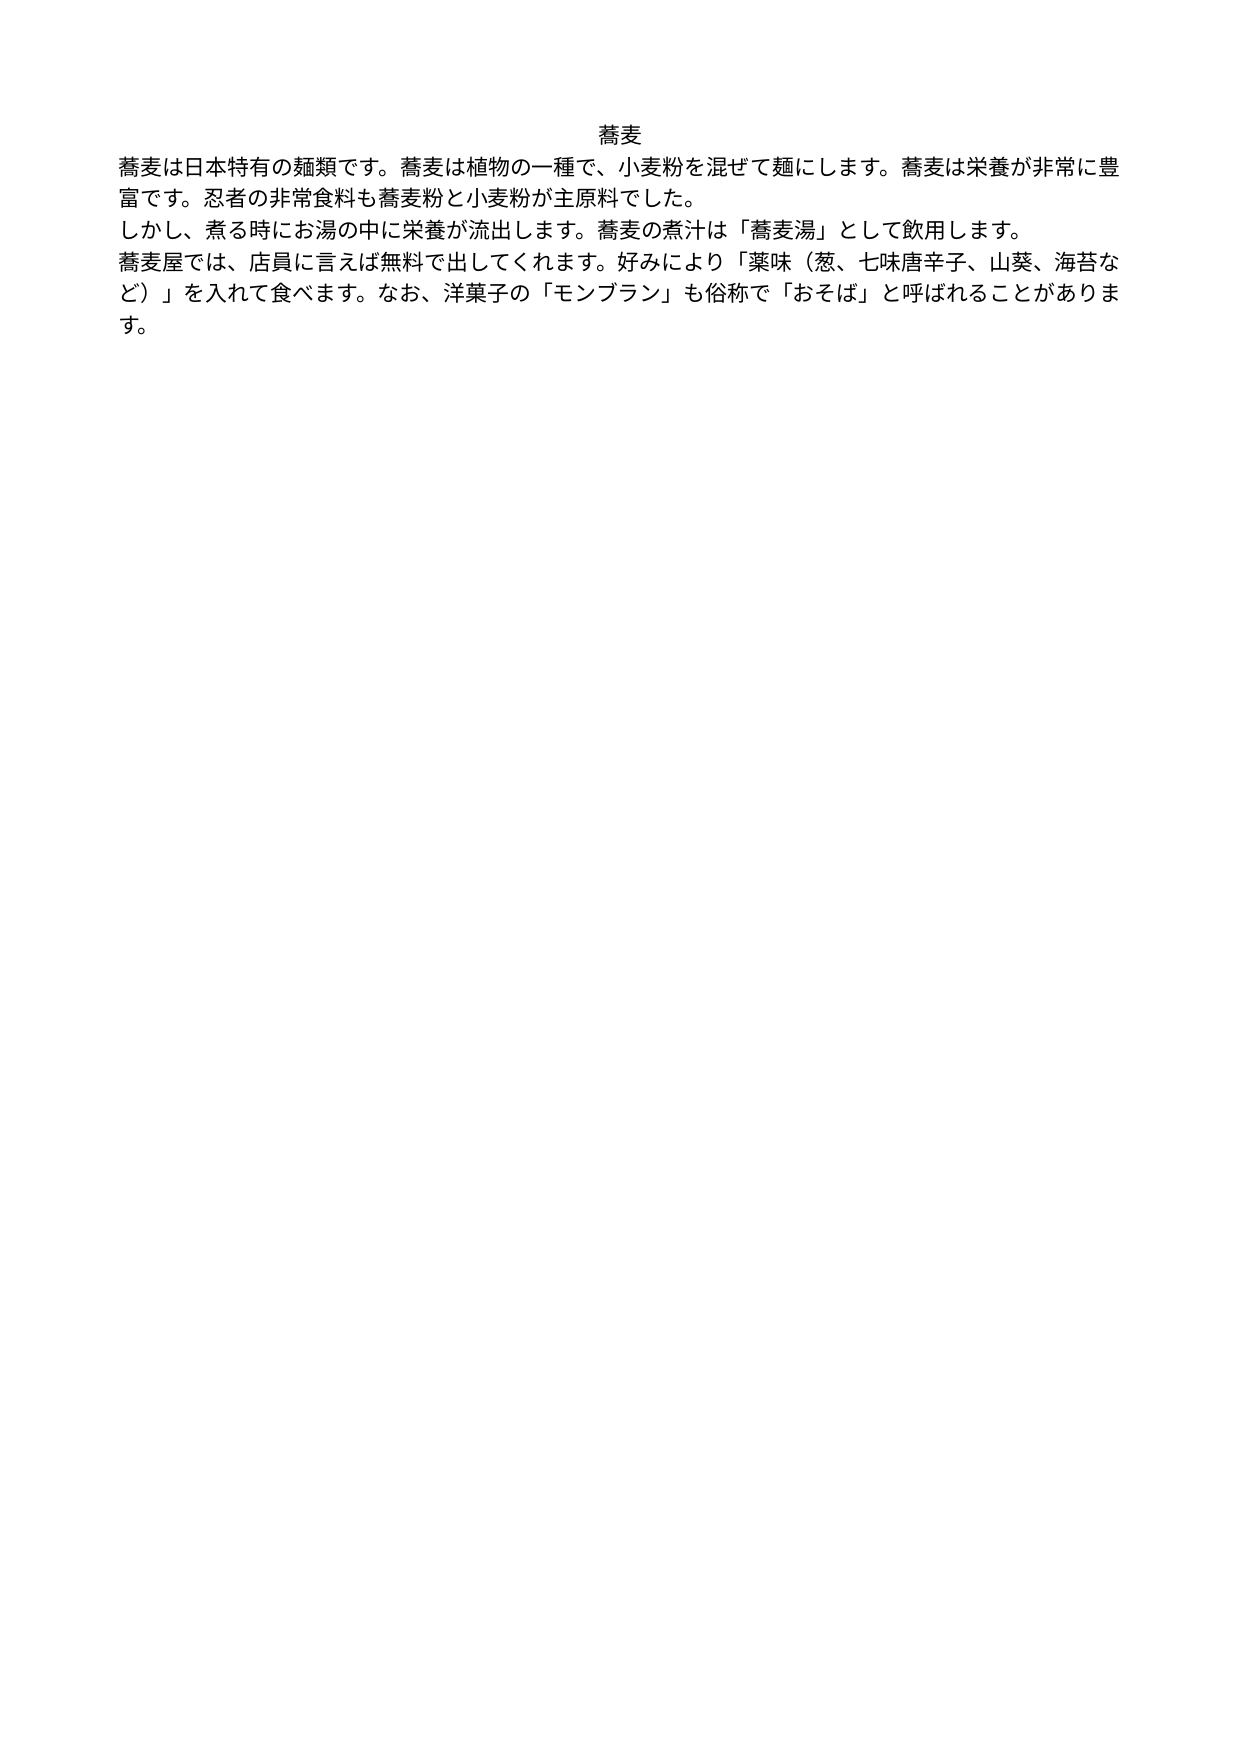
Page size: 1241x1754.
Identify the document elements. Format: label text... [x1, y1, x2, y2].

text しかし、煮る時にお湯の中に栄養が流出します。蕎麦の煮汁は「蕎麦湯」として飲用します。 [118, 213, 1122, 245]
text 蕎麦は日本特有の麺類です。蕎麦は植物の一種で、小麦粉を混ぜて麺にします。蕎麦は栄養が非常に豊富です。忍者の非常食料も蕎麦粉と小麦粉が主原料でした。 [118, 150, 1122, 213]
text 蕎麦 [118, 118, 1122, 150]
text 蕎麦屋では、店員に言えば無料で出してくれます。好みにより「薬味（葱、七味唐辛子、山葵、海苔など）」を入れて食べます。なお、洋菓子の「モンブラン」も俗称で「おそば」と呼ばれることがあります。 [118, 245, 1122, 340]
